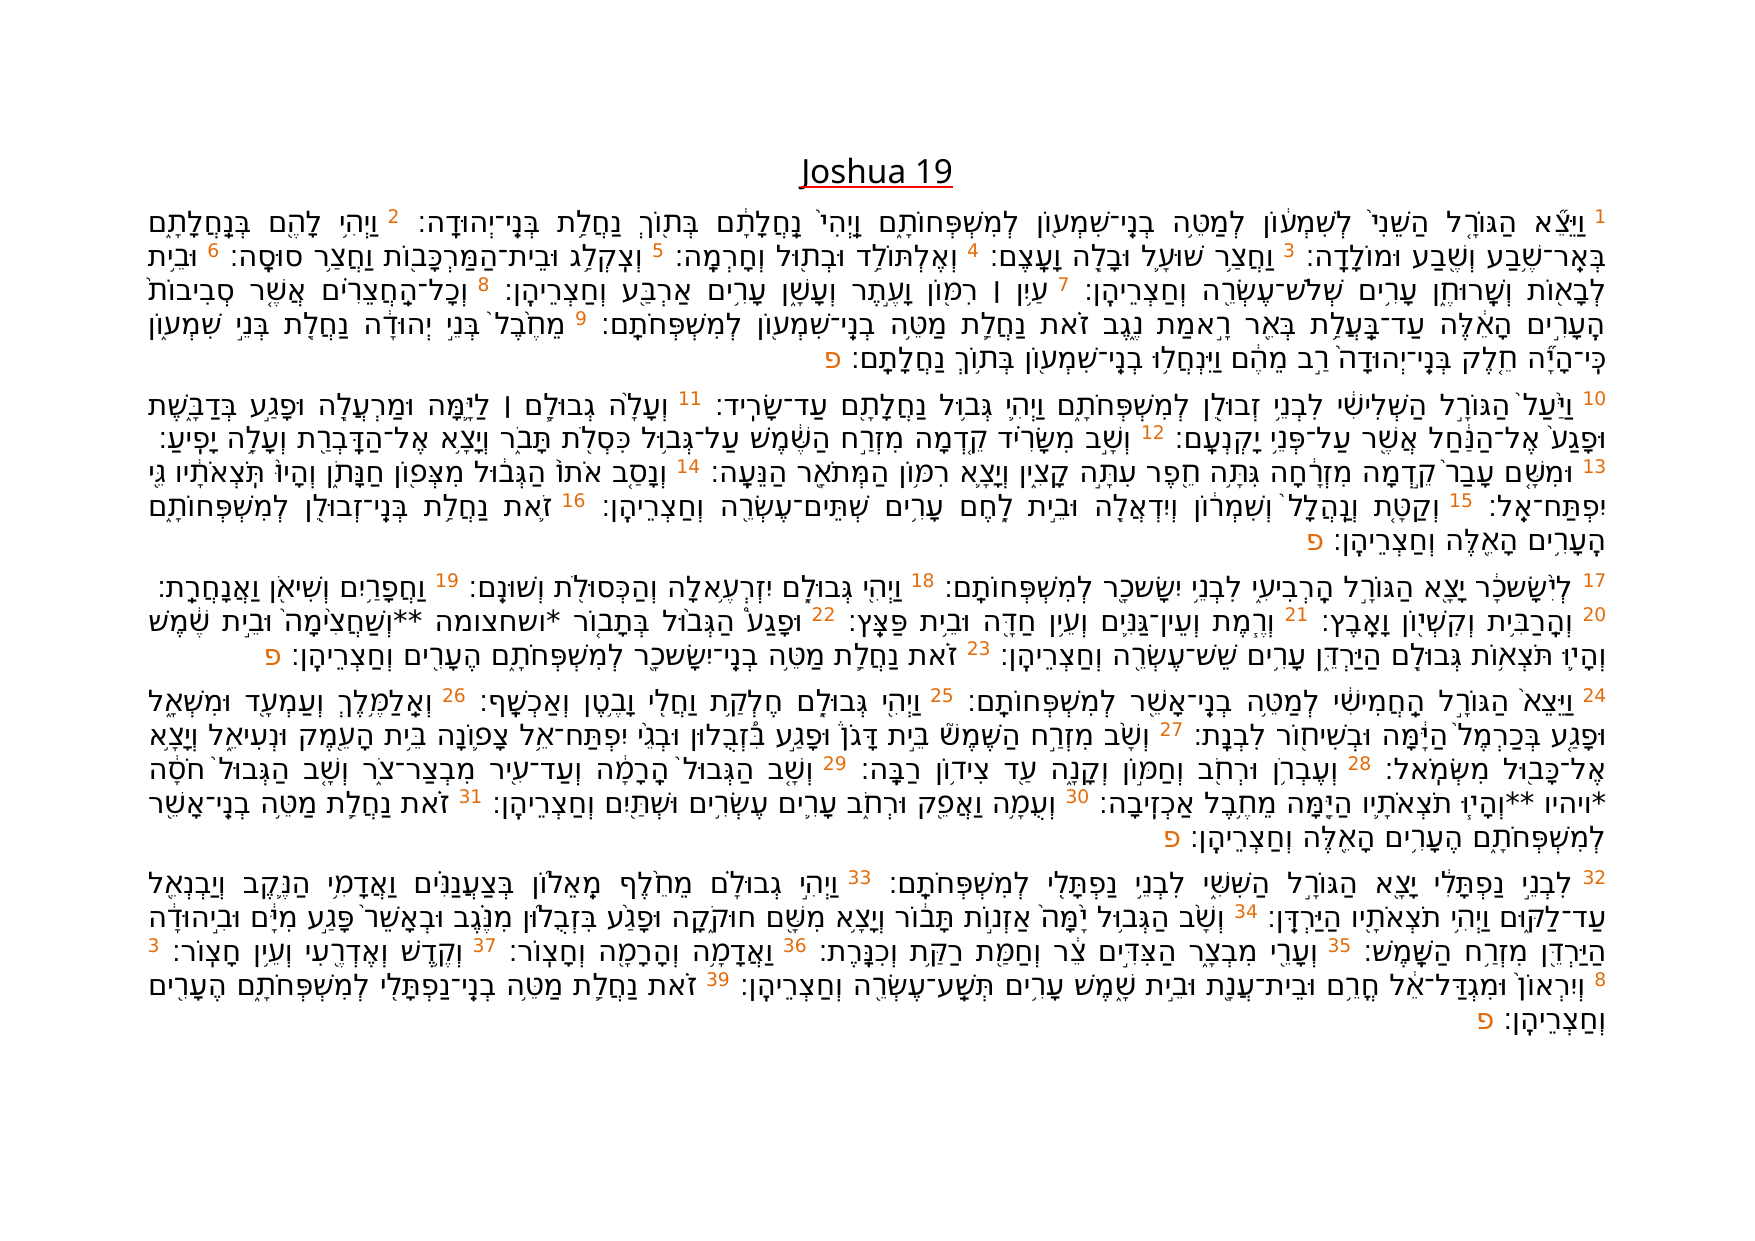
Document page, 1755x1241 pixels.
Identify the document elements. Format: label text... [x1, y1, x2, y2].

text Joshua 19 [148, 148, 1606, 193]
text 17 לְיִ֨שָׂשכָ֔ר יָצָ֖א הַגּוֹרָ֣ל הָֽרְבִיעִ֑י לִבְנֵ֥י יִשָׂשכָ֖ר לְמִשְׁפְּחוֹתָֽם׃ ‬‬18 וַיְהִ֖י גְּבוּלָ֑ם יִזְרְעֶ֥אלָה וְהַכְּסוּלֹ֖ת וְשׁוּנֵֽם׃ ‬‬19 וַחֲפָרַ֥יִם וְשִׁיאֹ֖ן וַאֲנָחֲרַֽת׃ ‬‬20 וְהָֽרַבִּ֥ית וְקִשְׁי֖וֹן וָאָֽבֶץ׃ ‬‬21 וְרֶ֧מֶת וְעֵין־גַּנִּ֛ים וְעֵ֥ין חַדָּ֖ה וּבֵ֥ית פַּצֵּֽץ׃ ‬‬22 וּפָגַע֩ הַגְּב֨וּל בְּתָב֤וֹר *ושחצומה **וְשַׁחֲצִ֙ימָה֙ וּבֵ֣ית שֶׁ֔מֶשׁ וְהָי֛וּ תֹּצְא֥וֹת גְּבוּלָ֖ם הַיַּרְדֵּ֑ן עָרִ֥ים שֵׁשׁ־עֶשְׂרֵ֖ה וְחַצְרֵיהֶֽן׃ ‬‬23 זֹ֗את נַחֲלַ֛ת מַטֵּ֥ה בְנֵֽי־יִשָׂשכָ֖ר לְמִשְׁפְּחֹתָ֑ם הֶעָרִ֖ים וְחַצְרֵיהֶֽן׃ פ ‬‬ [148, 570, 1606, 672]
text 1 וַיֵּצֵ֞א הַגּוֹרָ֤ל הַשֵּׁנִי֙ לְשִׁמְע֔וֹן לְמַטֵּ֥ה בְנֵֽי־שִׁמְע֖וֹן לְמִשְׁפְּחוֹתָ֑ם וַֽיְהִי֙ נַֽחֲלָתָ֔ם בְּת֖וֹךְ נַחֲלַ֥ת בְּנֵֽי־יְהוּדָֽה׃ 2 וַיְהִ֥י לָהֶ֖ם בְּנַֽחֲלָתָ֑ם בְּאֵֽר־שֶׁ֥בַע וְשֶׁ֖בַע וּמוֹלָדָֽה׃ ‬‬3 וַחֲצַ֥ר שׁוּעָ֛ל וּבָלָ֖ה וָעָֽצֶם׃ ‬‬4 וְאֶלְתּוֹלַ֥ד וּבְת֖וּל וְחָרְמָֽה׃ ‬‬5 וְצִֽקְלַ֥ג וּבֵית־הַמַּרְכָּב֖וֹת וַחֲצַ֥ר סוּסָֽה׃ ‬‬6 וּבֵ֥ית לְבָא֖וֹת וְשָֽׁרוּחֶ֑ן עָרִ֥ים שְׁלֹשׁ־עֶשְׂרֵ֖ה וְחַצְרֵיהֶֽן׃ ‬‬7 עַ֥יִן ׀ רִמּ֖וֹן וָעֶ֣תֶר וְעָשָׁ֑ן עָרִ֥ים אַרְבַּ֖ע וְחַצְרֵיהֶֽן׃ ‬‬8 וְכָל־הֽ͏ַחֲצֵרִ֗ים אֲשֶׁ֤ר סְבִיבוֹת֙ הֶֽעָרִ֣ים הָאֵ֔לֶּה עַד־בַּֽעֲלַ֥ת בְּאֵ֖ר רָ֣אמַת נֶ֑גֶב זֹ֗את נַחֲלַ֛ת מַטֵּ֥ה בְנֵֽי־שִׁמְע֖וֹן לְמִשְׁפְּחֹתָֽם׃ ‬‬9 מֵחֶ֙בֶל֙ בְּנֵ֣י יְהוּדָ֔ה נַחֲלַ֖ת בְּנֵ֣י שִׁמְע֑וֹן כִּֽי־הָיָ֞ה חֵ֤לֶק בְּנֵֽי־יְהוּדָה֙ רַ֣ב מֵהֶ֔ם וַיִּנְחֲל֥וּ בְנֵֽי־שִׁמְע֖וֹן בְּת֥וֹךְ נַחֲלָתָֽם׃ פ ‬‬ [148, 206, 1606, 375]
text 24 וַיֵּצֵא֙ הַגּוֹרָ֣ל הַֽחֲמִישִׁ֔י לְמַטֵּ֥ה בְנֵֽי־אָשֵׁ֖ר לְמִשְׁפְּחוֹתָֽם׃ ‬‬25 וַיְהִ֖י גְּבוּלָ֑ם חֶלְקַ֥ת וַחֲלִ֖י וָבֶ֥טֶן וְאַכְשָֽׁף׃ ‬‬26 וְאַֽלַמֶּ֥לֶךְ וְעַמְעָ֖ד וּמִשְׁאָ֑ל וּפָגַ֤ע בְּכַרְמֶל֙ הַיָּ֔מָּה וּבְשִׁיח֖וֹר לִבְנָֽת׃ ‬‬27 וְשָׁ֨ב מִזְרַ֣ח הַשֶּׁמֶשׁ֮ בֵּ֣ית דָּגֹן֒ וּפָגַ֣ע בִּ֠זְבֻלוּן וּבְגֵ֨י יִפְתַּח־אֵ֥ל צָפ֛וֹנָה בֵּ֥ית הָעֵ֖מֶק וּנְעִיאֵ֑ל וְיָצָ֥א אֶל־כָּב֖וּל מִשְּׂמֹֽאל׃ ‬‬28 וְעֶבְרֹ֥ן וּרְחֹ֖ב וְחַמּ֣וֹן וְקָנָ֑ה עַ֖ד צִיד֥וֹן רַבָּֽה׃ ‬‬29 וְשָׁ֤ב הַגְּבוּל֙ הָֽרָמָ֔ה וְעַד־עִ֖יר מִבְצַר־צֹ֑ר וְשָׁ֤ב הַגְּבוּל֙ חֹסָ֔ה *ויהיו **וְהָי֧וּ תֹצְאֹתָ֛יו הַיָּ֖מָּה מֵחֶ֥בֶל אַכְזִֽיבָה׃ ‬‬30 וְעֻמָ֥ה וַאֲפֵ֖ק וּרְחֹ֑ב עָרִ֛ים עֶשְׂרִ֥ים וּשְׁתַּ֖יִם וְחַצְרֵיהֶֽן׃ ‬‬31 זֹ֗את נַחֲלַ֛ת מַטֵּ֥ה בְנֵֽי־אָשֵׁ֖ר לְמִשְׁפְּחֹתָ֑ם הֶעָרִ֥ים הָאֵ֖לֶּה וְחַצְרֵיהֶֽן׃ פ ‬‬ [148, 684, 1606, 854]
text 32 לִבְנֵ֣י נַפְתָּלִ֔י יָצָ֖א הַגּוֹרָ֣ל הַשִּׁשִּׁ֑י לִבְנֵ֥י נַפְתָּלִ֖י לְמִשְׁפְּחֹתָֽם׃ ‬‬33 וַיְהִ֣י גְבוּלָ֗ם מֵחֵ֨לֶף מֵֽאֵל֜וֹן בְּצַעֲנַנִּ֗ים וַאֲדָמִ֥י הַנֶּ֛קֶב וְיַבְנְאֵ֖ל עַד־לַקּ֑וּם וַיְהִ֥י תֹצְאֹתָ֖יו הַיַּרְדֵּֽן׃ ‬‬34 וְשָׁ֨ב הַגְּב֥וּל יָ֙מָּה֙ אַזְנ֣וֹת תָּב֔וֹר וְיָצָ֥א מִשָּׁ֖ם חוּקֹ֑קָה וּפָגַ֨ע בִּזְבֻל֜וּן מִנֶּ֗גֶב וּבְאָשֵׁר֙ פָּגַ֣ע מִיָּ֔ם וּבִ֣יהוּדָ֔ה הַיַּרְדֵּ֖ן מִזְרַ֥ח הַשָּֽׁמֶשׁ׃ ‬‬35 וְעָרֵ֖י מִבְצָ֑ר הַצִּדִּ֣ים צֵ֔ר וְחַמַּ֖ת רַקַּ֥ת וְכִנָּֽרֶת׃ ‬‬36 וַאֲדָמָ֥ה וְהָרָמָ֖ה וְחָצֽוֹר׃ ‬‬37 וְקֶ֥דֶשׁ וְאֶדְרֶ֖עִי וְעֵ֥ין חָצֽוֹר׃ ‬‬38 וְיִרְאוֹן֙ וּמִגְדַּל־אֵ֔ל חֳרֵ֥ם וּבֵית־עֲנָ֖ת וּבֵ֣ית שָׁ֑מֶשׁ עָרִ֥ים תְּשַֽׁע־עֶשְׂרֵ֖ה וְחַצְרֵיהֶֽן׃ ‬‬39 זֹ֗את נַחֲלַ֛ת מַטֵּ֥ה בְנֵֽי־נַפְתָּלִ֖י לְמִשְׁפְּחֹתָ֑ם הֶעָרִ֖ים וְחַצְרֵיהֶֽן׃ פ ‬‬ [148, 867, 1606, 1037]
text 10 וַיַּ֙עַל֙ הַגּוֹרָ֣ל הַשְּׁלִישִׁ֔י לִבְנֵ֥י זְבוּלֻ֖ן לְמִשְׁפְּחֹתָ֑ם וַיְהִ֛י גְּב֥וּל נַחֲלָתָ֖ם עַד־שָׂרִֽיד׃ ‬‬11 וְעָלָ֨ה גְבוּלָ֧ם ׀ לַיָּ֛מָּה וּמַרְעֲלָ֖ה וּפָגַ֣ע בְּדַבָּ֑שֶׁת וּפָגַע֙ אֶל־הַנַּ֔חַל אֲשֶׁ֖ר עַל־פְּנֵ֥י יָקְנְעָֽם׃ ‬‬12 וְשָׁ֣ב מִשָּׂרִ֗יד קֵ֚דְמָה מִזְרַ֣ח הַשֶּׁ֔מֶשׁ עַל־גְּב֥וּל כִּסְלֹ֖ת תָּבֹ֑ר וְיָצָ֥א אֶל־הַדָּֽבְרַ֖ת וְעָלָ֥ה יָפִֽיעַ׃ ‬‬13 וּמִשָּׁ֤ם עָבַר֙ קֵ֣דְמָה מִזְרָ֔חָה גִּתָּ֥ה חֵ֖פֶר עִתָּ֣ה קָצִ֑ין וְיָצָ֛א רִמּ֥וֹן הַמְּתֹאָ֖ר הַנֵּעָֽה׃ ‬‬14 וְנָסַ֤ב אֹתוֹ֙ הַגְּב֔וּל מִצְּפ֖וֹן חַנָּתֹ֑ן וְהָיוּ֙ תֹּֽצְאֹתָ֔יו גֵּ֖י יִפְתַּח־אֵֽל׃ ‬‬15 וְקַטָּ֤ת וְנֽ͏ַהֲלָל֙ וְשִׁמְר֔וֹן וְיִדְאֲלָ֖ה וּבֵ֣ית לָ֑חֶם עָרִ֥ים שְׁתֵּים־עֶשְׂרֵ֖ה וְחַצְרֵיהֶֽן׃ ‬‬16 זֹ֛את נַחֲלַ֥ת בְּנֵֽי־זְבוּלֻ֖ן לְמִשְׁפְּחוֹתָ֑ם הֶֽעָרִ֥ים הָאֵ֖לֶּה וְחַצְרֵיהֶֽן׃ פ ‬‬ [148, 388, 1606, 558]
